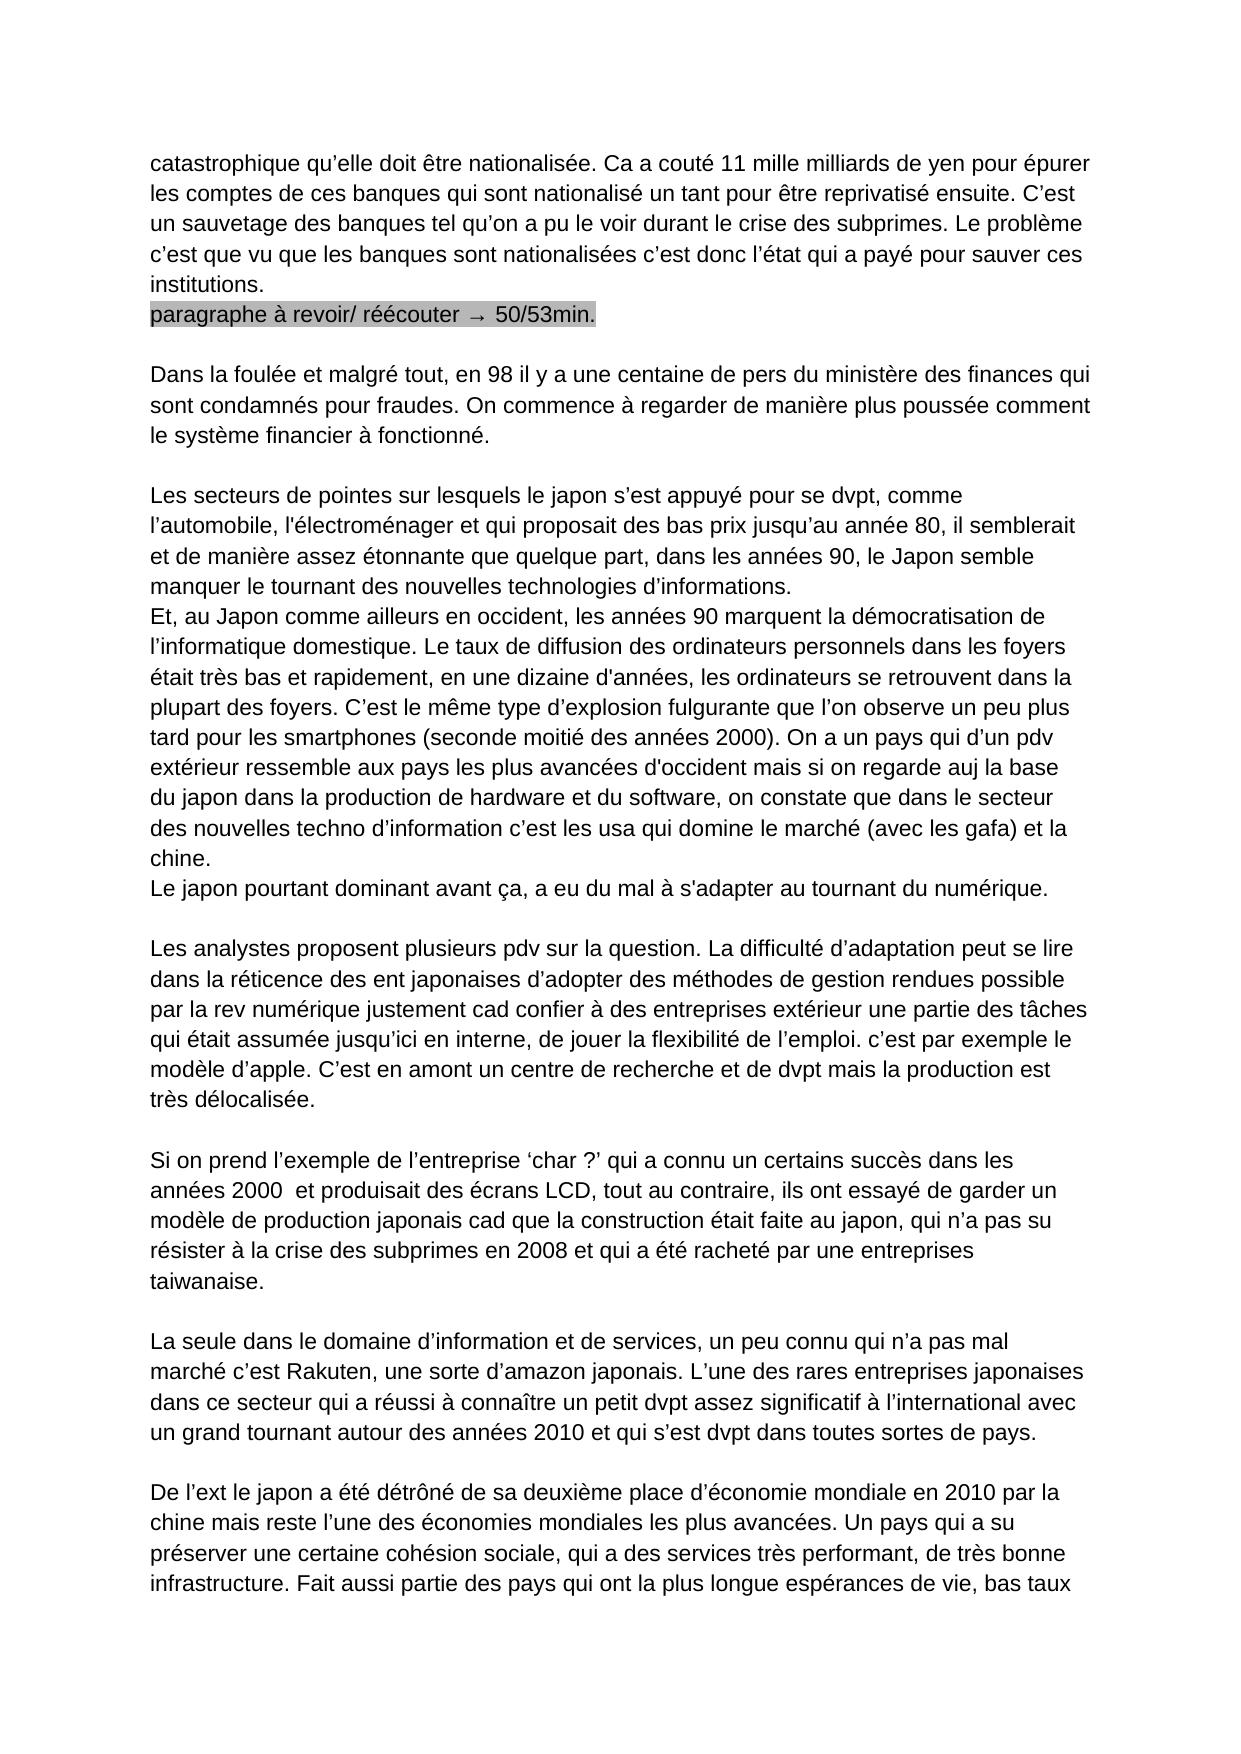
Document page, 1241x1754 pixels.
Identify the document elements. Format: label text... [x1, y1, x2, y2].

text Les analystes proposent plusieurs pdv sur la question. La difficulté d’adaptation peut se lire dans la réticence des ent japonaises d’adopter des méthodes de gestion rendues possible par la rev numérique justement cad confier à des entreprises extérieur une partie des tâches qui était assumée jusqu’ici en interne, de jouer la flexibilité de l’emploi. c’est par exemple le modèle d’apple. C’est en amont un centre de recherche et de dvpt mais la production est très délocalisée. [150, 935, 1090, 1113]
text Les secteurs de pointes sur lesquels le japon s’est appuyé pour se dvpt, comme l’automobile, l'électroménager et qui proposait des bas prix jusqu’au année 80, il semblerait et de manière assez étonnante que quelque part, dans les années 90, le Japon semble manquer le tournant des nouvelles technologies d’informations. [150, 482, 1090, 599]
text catastrophique qu’elle doit être nationalisée. Ca a couté 11 mille milliards de yen pour épurer les comptes de ces banques qui sont nationalisé un tant pour être reprivatisé ensuite. C’est un sauvetage des banques tel qu’on a pu le voir durant le crise des subprimes. Le problème c’est que vu que les banques sont nationalisées c’est donc l’état qui a payé pour sauver ces institutions. [150, 150, 1090, 297]
text La seule dans le domaine d’information et de services, un peu connu qui n’a pas mal marché c’est Rakuten, une sorte d’amazon japonais. L’une des rares entreprises japonaises dans ce secteur qui a réussi à connaître un petit dvpt assez significatif à l’international avec un grand tournant autour des années 2010 et qui s’est dvpt dans toutes sortes de pays. [150, 1328, 1090, 1445]
text Si on prend l’exemple de l’entreprise ‘char ?’ qui a connu un certains succès dans les années 2000 et produisait des écrans LCD, tout au contraire, ils ont essayé de garder un modèle de production japonais cad que la construction était faite au japon, qui n’a pas su résister à la crise des subprimes en 2008 et qui a été racheté par une entreprises taiwanaise. [150, 1147, 1090, 1294]
text paragraphe à revoir/ réécouter → 50/53min. [150, 301, 1090, 327]
text Le japon pourtant dominant avant ça, a eu du mal à s'adapter au tournant du numérique. [150, 875, 1090, 901]
text Dans la foulée et malgré tout, en 98 il y a une centaine de pers du ministère des finances qui sont condamnés pour fraudes. On commence à regarder de manière plus poussée comment le système financier à fonctionné. [150, 361, 1090, 448]
text De l’ext le japon a été détrôné de sa deuxième place d’économie mondiale en 2010 par la chine mais reste l’une des économies mondiales les plus avancées. Un pays qui a su préserver une certaine cohésion sociale, qui a des services très performant, de très bonne infrastructure. Fait aussi partie des pays qui ont la plus longue espérances de vie, bas taux [150, 1479, 1090, 1596]
text Et, au Japon comme ailleurs en occident, les années 90 marquent la démocratisation de l’informatique domestique. Le taux de diffusion des ordinateurs personnels dans les foyers était très bas et rapidement, en une dizaine d'années, les ordinateurs se retrouvent dans la plupart des foyers. C’est le même type d’explosion fulgurante que l’on observe un peu plus tard pour les smartphones (seconde moitié des années 2000). On a un pays qui d’un pdv extérieur ressemble aux pays les plus avancées d'occident mais si on regarde auj la base du japon dans la production de hardware et du software, on constate que dans le secteur des nouvelles techno d’information c’est les usa qui domine le marché (avec les gafa) et la chine. [150, 603, 1090, 871]
